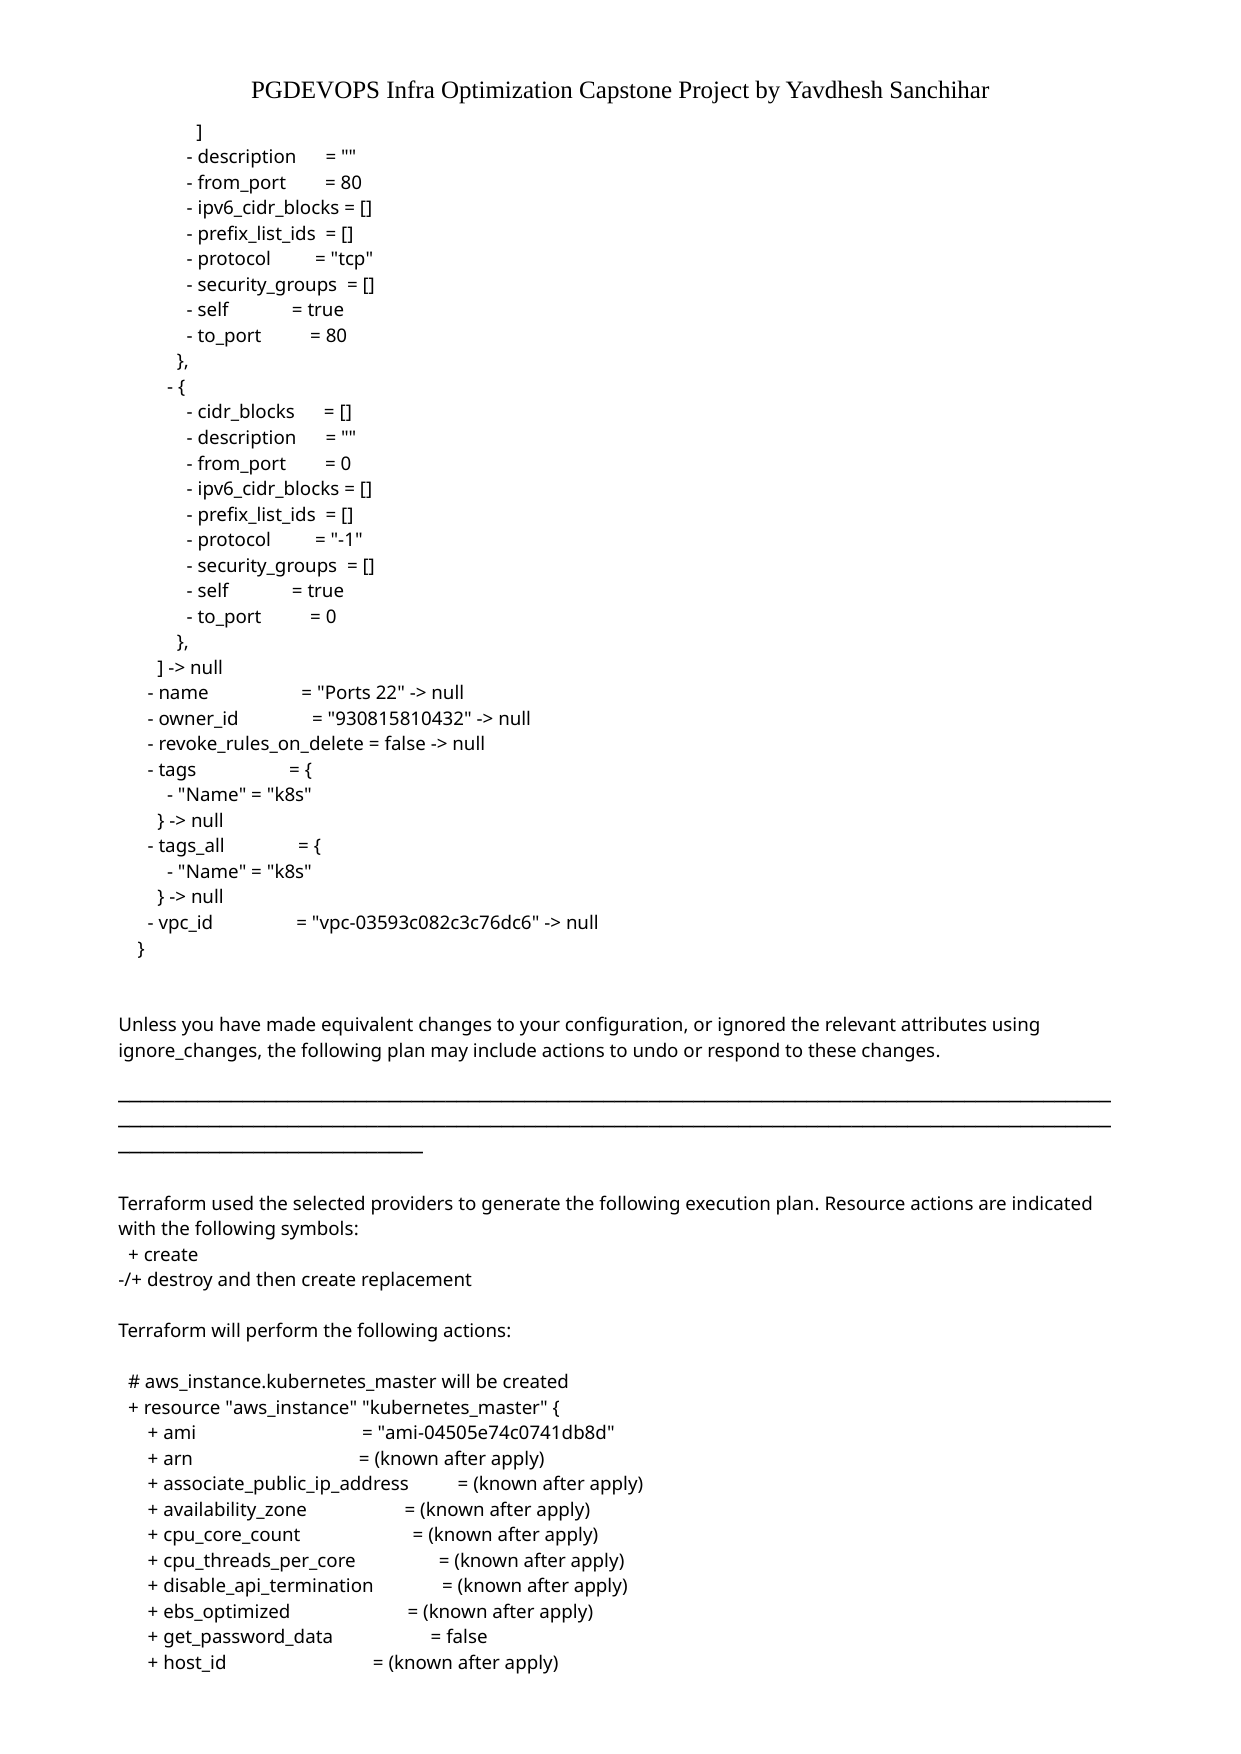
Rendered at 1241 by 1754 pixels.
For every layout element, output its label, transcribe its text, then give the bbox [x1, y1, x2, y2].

text - tags_all = { [118, 833, 1122, 858]
text - from_port = 0 [118, 450, 1122, 475]
text - description = "" [118, 144, 1122, 169]
text + associate_public_ip_address = (known after apply) [118, 1471, 1122, 1496]
text + cpu_core_count = (known after apply) [118, 1522, 1122, 1547]
text Terraform will perform the following actions: [118, 1318, 1122, 1343]
text - to_port = 80 [118, 322, 1122, 348]
text Terraform used the selected providers to generate the following execution plan. Resource actions are indicated with the following symbols: [118, 1190, 1122, 1241]
text - self = true [118, 297, 1122, 322]
text - to_port = 0 [118, 603, 1122, 628]
text + ami = "ami-04505e74c0741db8d" [118, 1420, 1122, 1445]
text ] -> null [118, 654, 1122, 679]
text - tags = { [118, 756, 1122, 782]
text } [118, 935, 1122, 960]
text } -> null [118, 884, 1122, 909]
text - { [118, 373, 1122, 399]
text - "Name" = "k8s" [118, 782, 1122, 807]
text + get_password_data = false [118, 1624, 1122, 1649]
text } -> null [118, 807, 1122, 833]
text - security_groups = [] [118, 552, 1122, 577]
text - ipv6_cidr_blocks = [] [118, 475, 1122, 501]
text + availability_zone = (known after apply) [118, 1496, 1122, 1522]
text - owner_id = "930815810432" -> null [118, 705, 1122, 731]
text # aws_instance.kubernetes_master will be created [118, 1369, 1122, 1394]
text - description = "" [118, 424, 1122, 450]
text - protocol = "tcp" [118, 246, 1122, 271]
text - ipv6_cidr_blocks = [] [118, 195, 1122, 220]
text }, [118, 348, 1122, 373]
text - vpc_id = "vpc-03593c082c3c76dc6" -> null [118, 909, 1122, 935]
text + disable_api_termination = (known after apply) [118, 1573, 1122, 1598]
text }, [118, 628, 1122, 654]
text + host_id = (known after apply) [118, 1649, 1122, 1675]
text - security_groups = [] [118, 271, 1122, 297]
text + resource "aws_instance" "kubernetes_master" { [118, 1394, 1122, 1420]
text - prefix_list_ids = [] [118, 220, 1122, 246]
text + ebs_optimized = (known after apply) [118, 1598, 1122, 1624]
text - protocol = "-1" [118, 526, 1122, 552]
text - name = "Ports 22" -> null [118, 679, 1122, 705]
text - self = true [118, 577, 1122, 603]
text - revoke_rules_on_delete = false -> null [118, 731, 1122, 756]
text Unless you have made equivalent changes to your configuration, or ignored the relevant attributes using ignore_changes, the following plan may include actions to undo or respond to these changes. [118, 1011, 1122, 1062]
text - "Name" = "k8s" [118, 858, 1122, 884]
text + create [118, 1241, 1122, 1267]
text - from_port = 80 [118, 169, 1122, 195]
text + cpu_threads_per_core = (known after apply) [118, 1547, 1122, 1573]
text - prefix_list_ids = [] [118, 501, 1122, 526]
text ] [118, 118, 1122, 144]
text + arn = (known after apply) [118, 1445, 1122, 1471]
text - cidr_blocks = [] [118, 399, 1122, 424]
text -/+ destroy and then create replacement [118, 1267, 1122, 1292]
text ─────────────────────────────────────────────────────────────────────────────────────────────────────────────────────────────────────────────────────────────────────────────────────────────────────────── [118, 1088, 1122, 1164]
